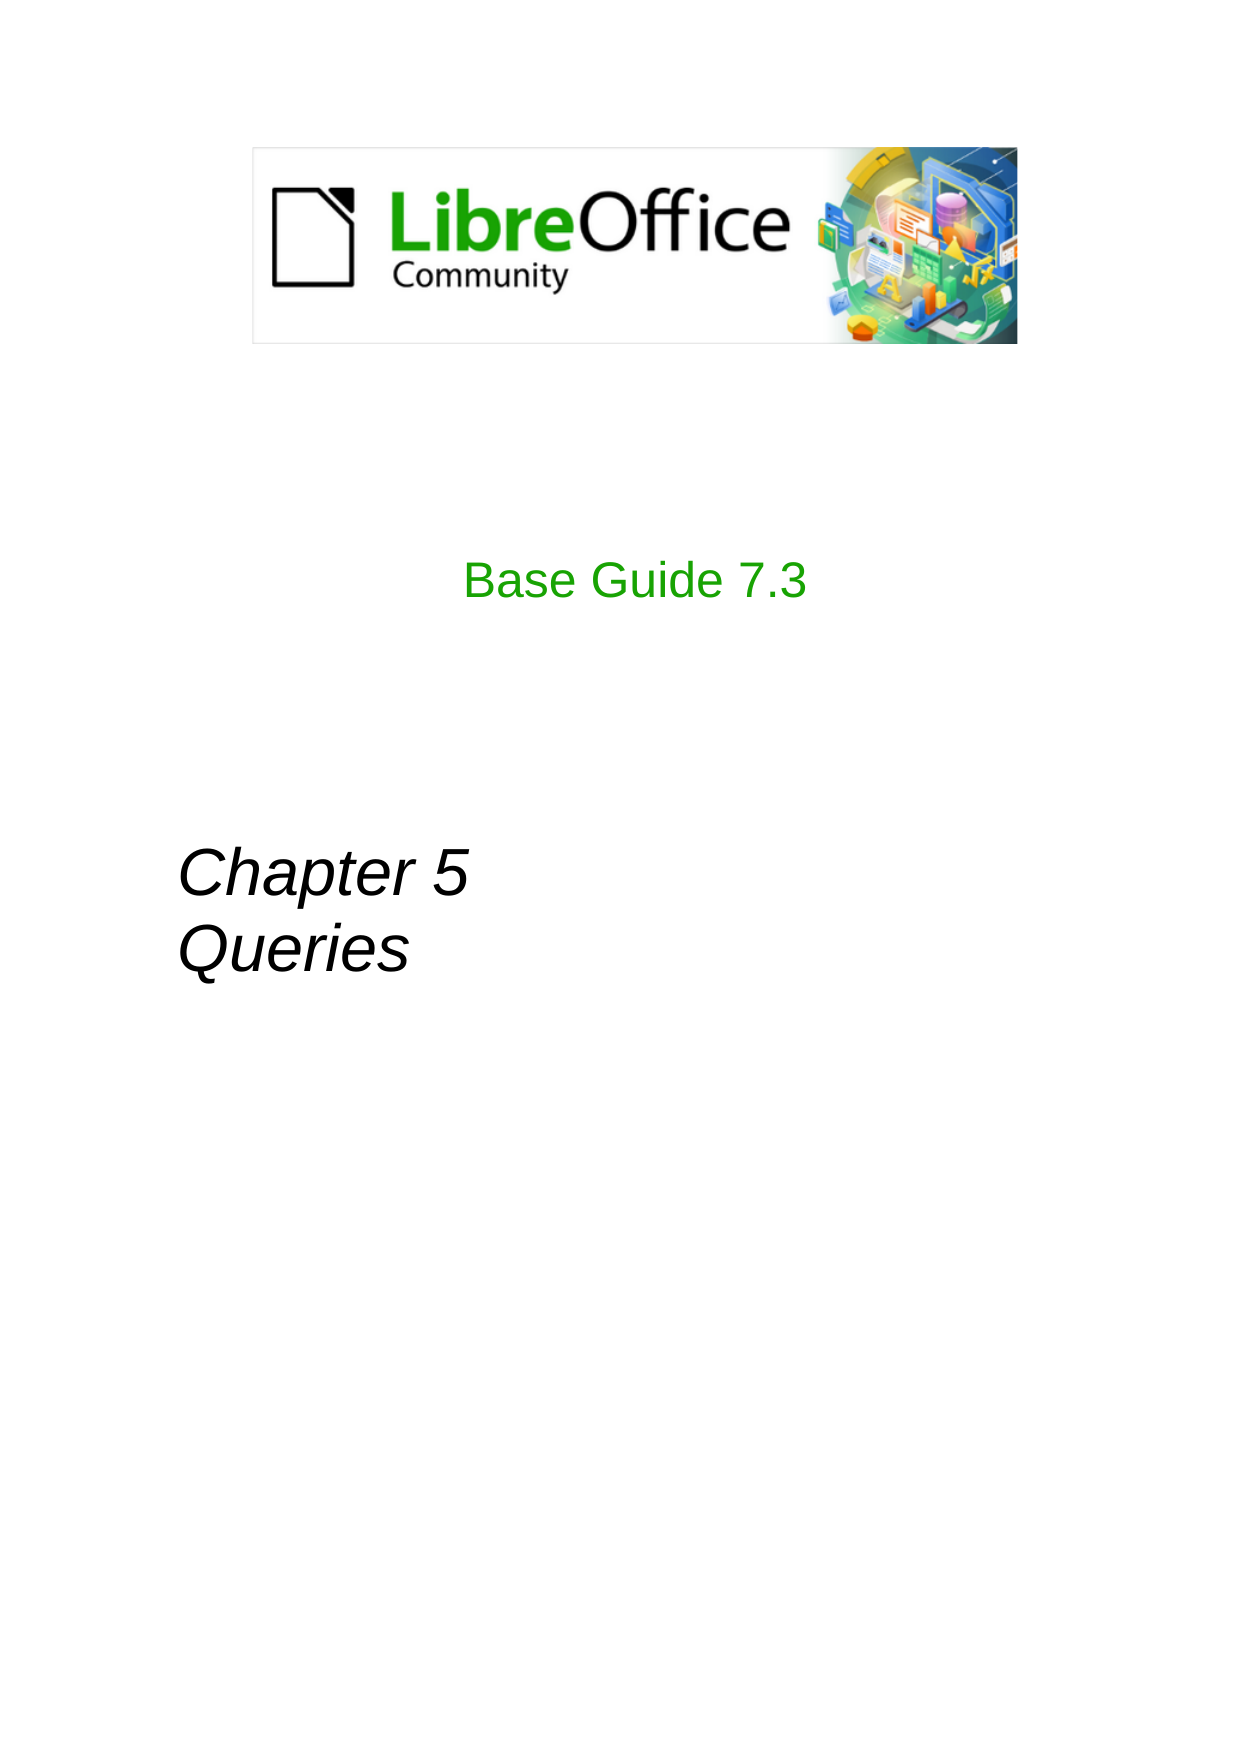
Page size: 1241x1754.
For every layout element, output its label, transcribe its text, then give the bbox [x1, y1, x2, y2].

title Chapter 5 Queries [177, 833, 1093, 986]
text Base Guide 7.3 [177, 550, 1093, 608]
picture [252, 147, 1018, 344]
